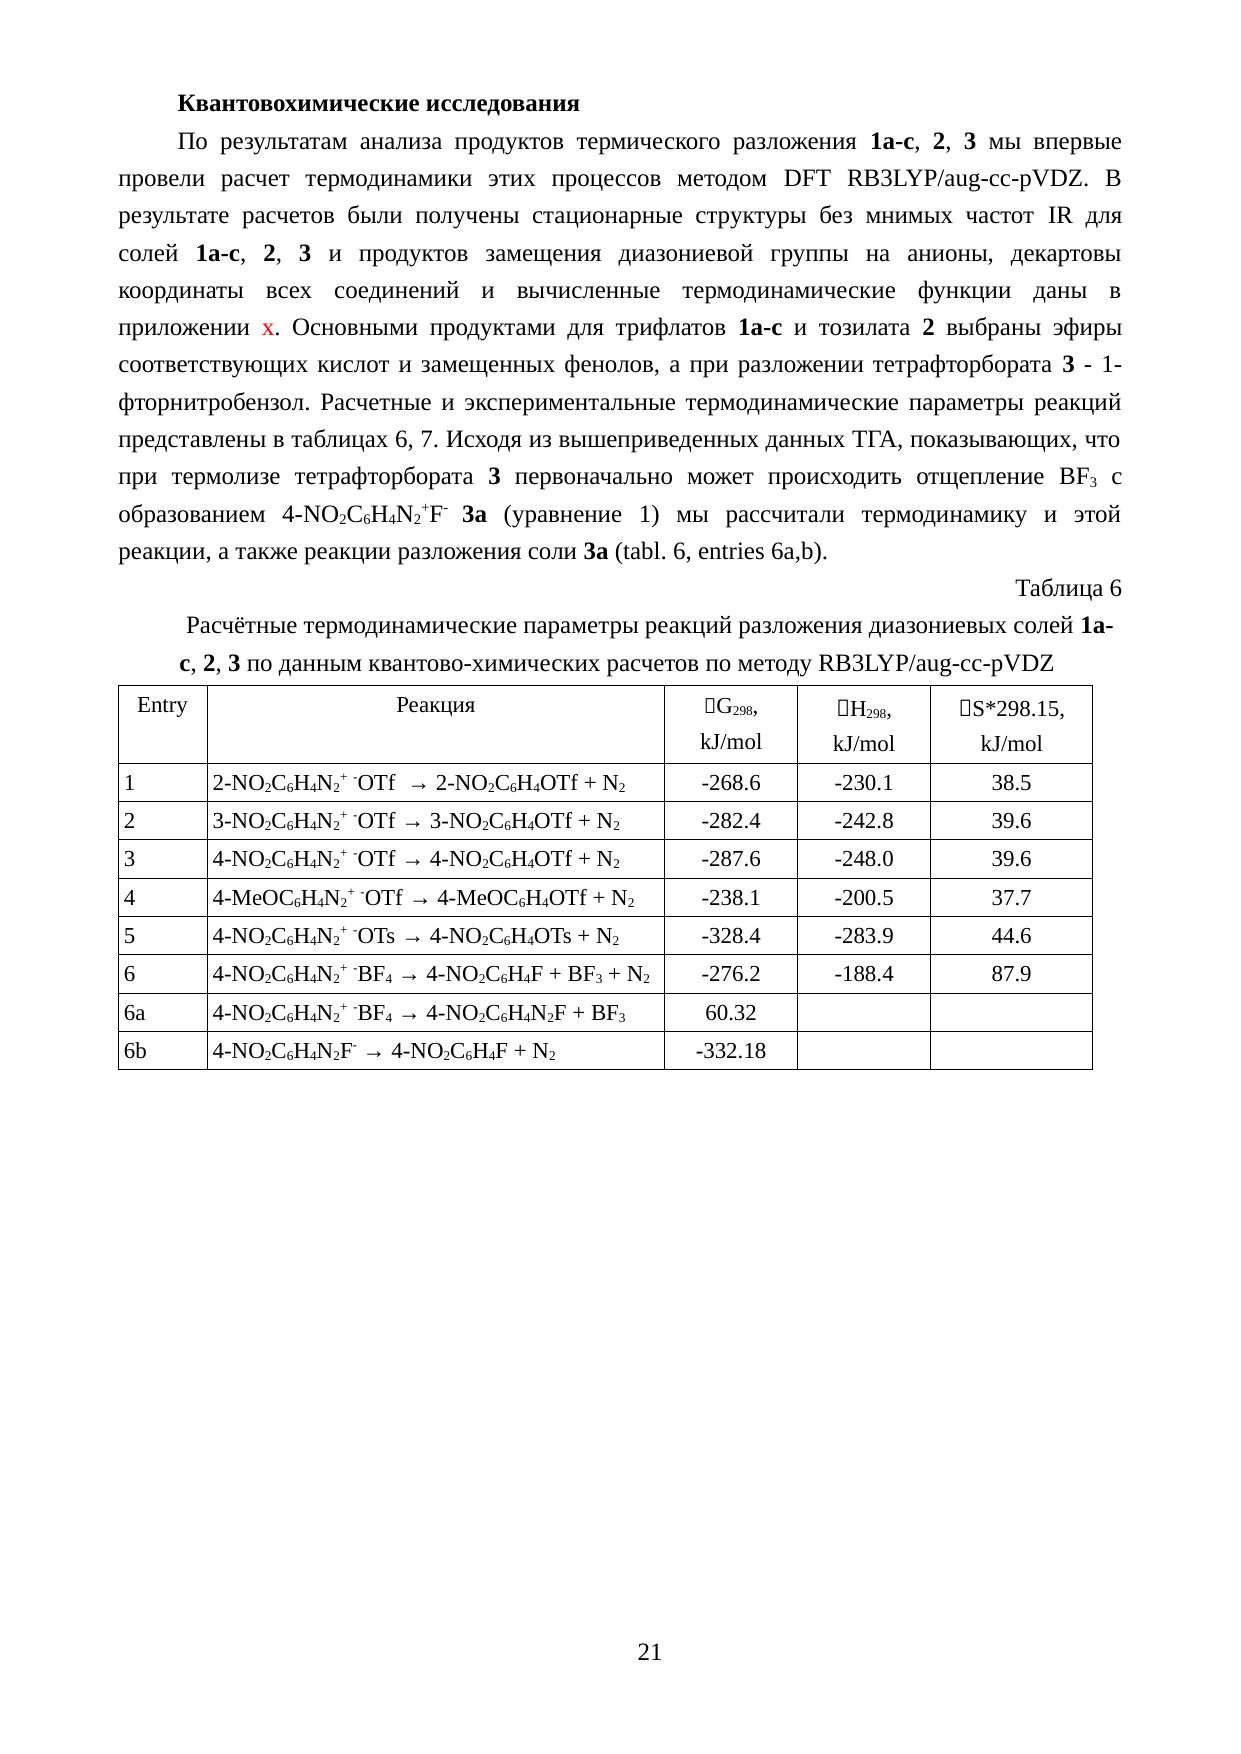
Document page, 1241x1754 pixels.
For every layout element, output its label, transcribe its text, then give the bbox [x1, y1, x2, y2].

table_cell 60.32 [665, 994, 797, 1031]
table_cell -287.6 [665, 840, 797, 878]
table_cell 87.9 [931, 955, 1092, 993]
table_cell 3 [119, 840, 207, 878]
table_cell 44.6 [931, 917, 1092, 954]
table_cell -332.18 [665, 1032, 797, 1069]
table_cell [931, 1032, 1092, 1069]
table_cell -282.4 [665, 802, 797, 839]
table_header S*298.15, kJ/mol [931, 686, 1092, 763]
text Квантовохимические исследования [118, 88, 1122, 117]
table_cell -283.9 [798, 917, 930, 954]
table_cell 5 [119, 917, 207, 954]
table_header Реакция [208, 686, 664, 763]
table_header Entry [119, 686, 207, 763]
table_cell 4-MeOC6H4N2+ -OTf → 4-MeOC6H4OTf + N2 [208, 879, 664, 916]
table_cell [931, 994, 1092, 1031]
table_cell 37.7 [931, 879, 1092, 916]
table_cell 4-NO2C6H4N2+ -BF4 → 4-NO2C6H4F + BF3 + N2 [208, 955, 664, 993]
table_cell 2-NO2C6H4N2+ -OTf → 2-NO2C6H4OTf + N2 [208, 764, 664, 801]
table_cell -328.4 [665, 917, 797, 954]
table_cell -238.1 [665, 879, 797, 916]
table_cell 6 [119, 955, 207, 993]
table_cell -268.6 [665, 764, 797, 801]
table_cell 4-NO2C6H4N2+ -OTs → 4-NO2C6H4OTs + N2 [208, 917, 664, 954]
text По результатам анализа продуктов термического разложения 1a-c, 2, 3 мы впервые провели расчет термодинамики этих процессов методом DFT RB3LYP/aug-cc-pVDZ. В результате расчетов были получены стационарные структуры без мнимых частот IR для солей 1a-c, 2, 3 и продуктов замещения диазониевой группы на анионы, декартовы координаты всех соединений и вычисленные термодинамические функции даны в приложении х. Основными продуктами для трифлатов 1a-c и тозилата 2 выбраны эфиры соответствующих кислот и замещенных фенолов, а при разложении тетрафторбората 3 - 1-фторнитробензол. Расчетные и экспериментальные термодинамические параметры реакций представлены в таблицах 6, 7. Исходя из вышеприведенных данных ТГА, показывающих, что при термолизе тетрафторбората 3 первоначально может происходить отщепление BF3 c образованием 4-NO2C6H4N2+F- 3a (уравнение 1) мы рассчитали термодинамику и этой реакции, а также реакции разложения соли 3a (tabl. 6, entries 6a,b). [118, 126, 1122, 565]
table_cell 39.6 [931, 802, 1092, 839]
table_cell 3-NO2C6H4N2+ -OTf → 3-NO2C6H4OTf + N2 [208, 802, 664, 839]
table_cell -242.8 [798, 802, 930, 839]
table_cell 4-NO2C6H4N2F- → 4-NO2C6H4F + N2 [208, 1032, 664, 1069]
table_cell -230.1 [798, 764, 930, 801]
table_cell 4 [119, 879, 207, 916]
table_cell 38.5 [931, 764, 1092, 801]
table_cell 1 [119, 764, 207, 801]
table_cell [798, 1032, 930, 1069]
table_cell -276.2 [665, 955, 797, 993]
table_cell 6a [119, 994, 207, 1031]
table_cell 2 [119, 802, 207, 839]
table_cell -248.0 [798, 840, 930, 878]
text Расчётные термодинамические параметры реакций разложения диазониевых солей 1a-c, 2, 3 по данным квантово-химических расчетов по методу RB3LYP/aug-cc-pVDZ [118, 611, 1122, 677]
table_cell 4-NO2C6H4N2+ -BF4 → 4-NO2C6H4N2F + BF3 [208, 994, 664, 1031]
table_cell -188.4 [798, 955, 930, 993]
text Таблица 6 [118, 573, 1122, 602]
table_cell 39.6 [931, 840, 1092, 878]
table_cell 4-NO2C6H4N2+ -OTf → 4-NO2C6H4OTf + N2 [208, 840, 664, 878]
table_cell -200.5 [798, 879, 930, 916]
table_cell [798, 994, 930, 1031]
table_cell 6b [119, 1032, 207, 1069]
table_header G298, kJ/mol [665, 686, 797, 763]
table_header H298, kJ/mol [798, 686, 930, 763]
